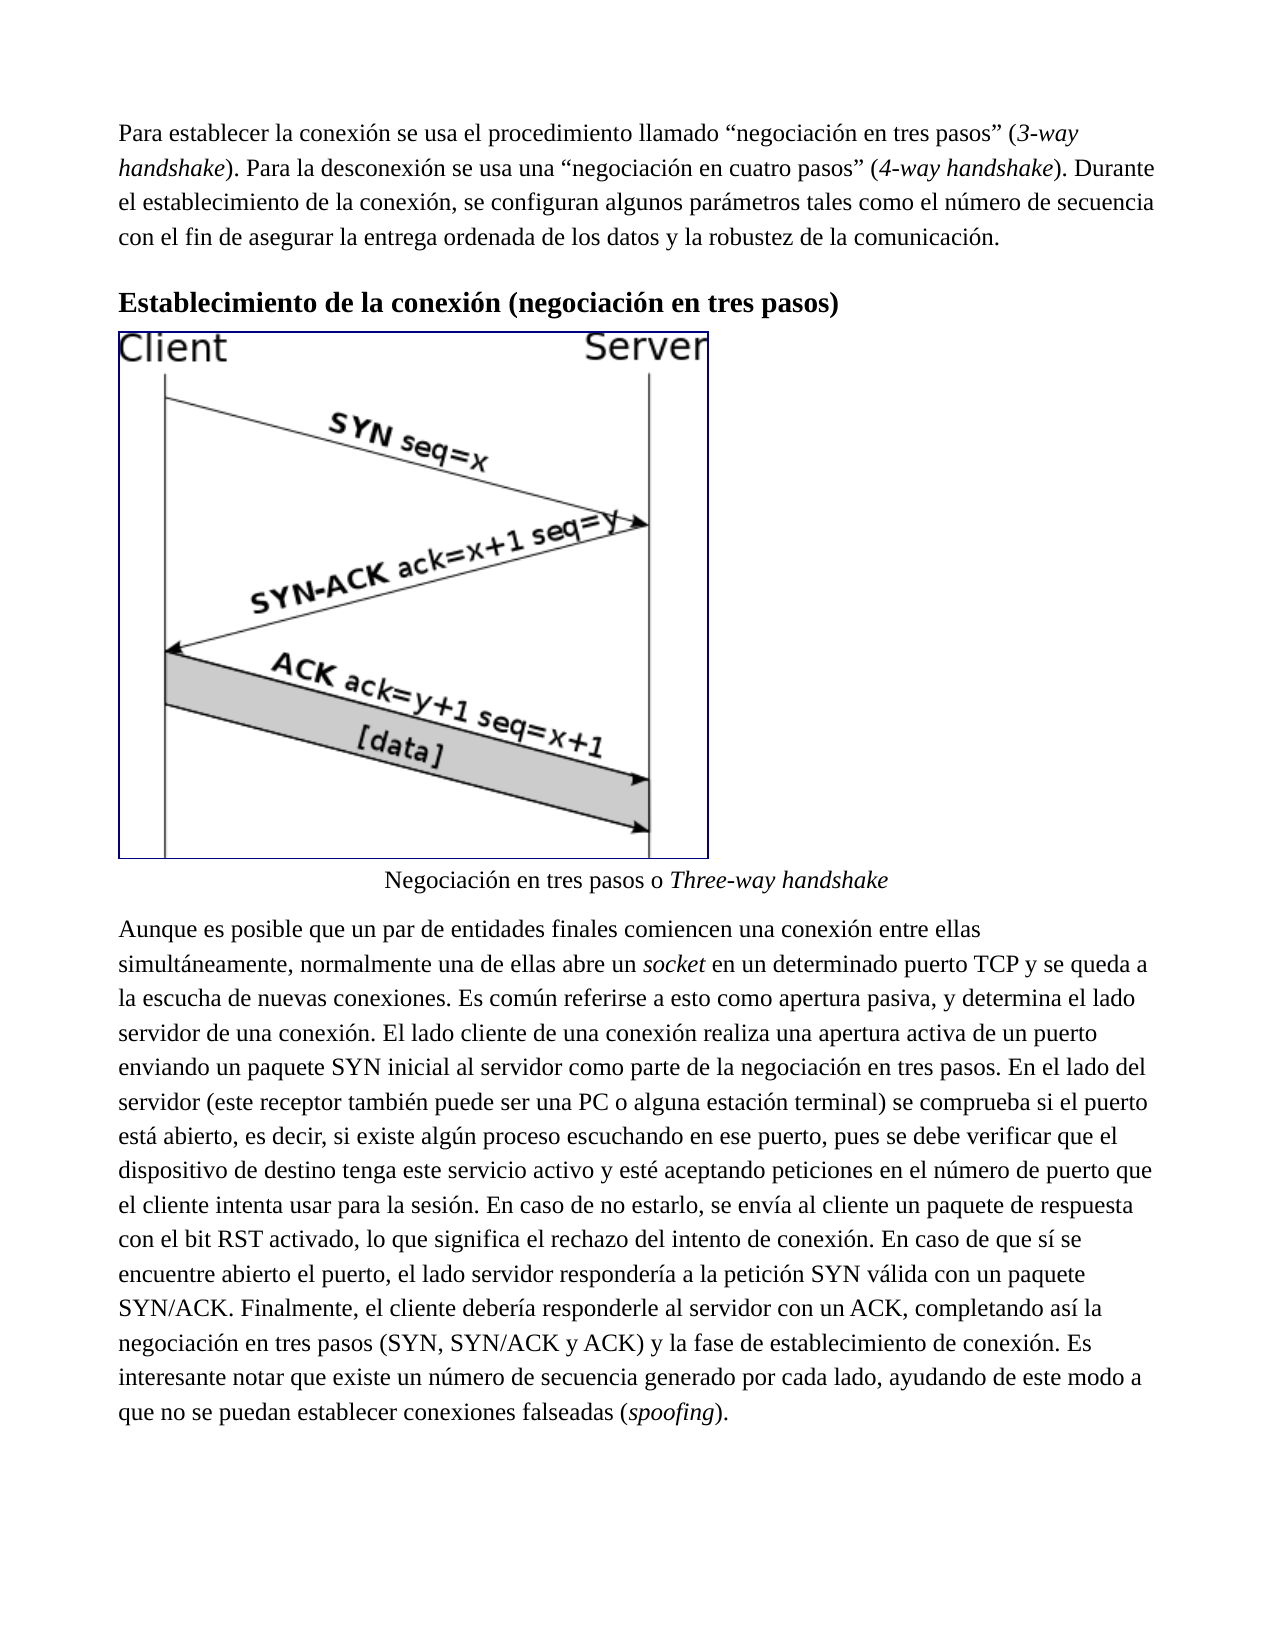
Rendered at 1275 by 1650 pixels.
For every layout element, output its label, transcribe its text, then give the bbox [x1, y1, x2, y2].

text Aunque es posible que un par de entidades finales comiencen una conexión entre ellas simultáneamente, normalmente una de ellas abre un socket en un determinado puerto TCP y se queda a la escucha de nuevas conexiones. Es común referirse a esto como apertura pasiva, y determina el lado servidor de una conexión. El lado cliente de una conexión realiza una apertura activa de un puerto enviando un paquete SYN inicial al servidor como parte de la negociación en tres pasos. En el lado del servidor (este receptor también puede ser una PC o alguna estación terminal) se comprueba si el puerto está abierto, es decir, si existe algún proceso escuchando en ese puerto, pues se debe verificar que el dispositivo de destino tenga este servicio activo y esté aceptando peticiones en el número de puerto que el cliente intenta usar para la sesión. En caso de no estarlo, se envía al cliente un paquete de respuesta con el bit RST activado, lo que significa el rechazo del intento de conexión. En caso de que sí se encuentre abierto el puerto, el lado servidor respondería a la petición SYN válida con un paquete SYN/ACK. Finalmente, el cliente debería responderle al servidor con un ACK, completando así la negociación en tres pasos (SYN, SYN/ACK y ACK) y la fase de establecimiento de conexión. Es interesante notar que existe un número de secuencia generado por cada lado, ayudando de este modo a que no se puedan establecer conexiones falseadas (spoofing). [118, 914, 1157, 1426]
text Negociación en tres pasos o Three-way handshake [118, 865, 1157, 894]
picture [120, 333, 707, 858]
text Para establecer la conexión se usa el procedimiento llamado “negociación en tres pasos” (3-way handshake). Para la desconexión se usa una “negociación en cuatro pasos” (4-way handshake). Durante el establecimiento de la conexión, se configuran algunos parámetros tales como el número de secuencia con el fin de asegurar la entrega ordenada de los datos y la robustez de la comunicación. [118, 118, 1157, 250]
subtitle Establecimiento de la conexión (negociación en tres pasos) [118, 285, 1157, 319]
